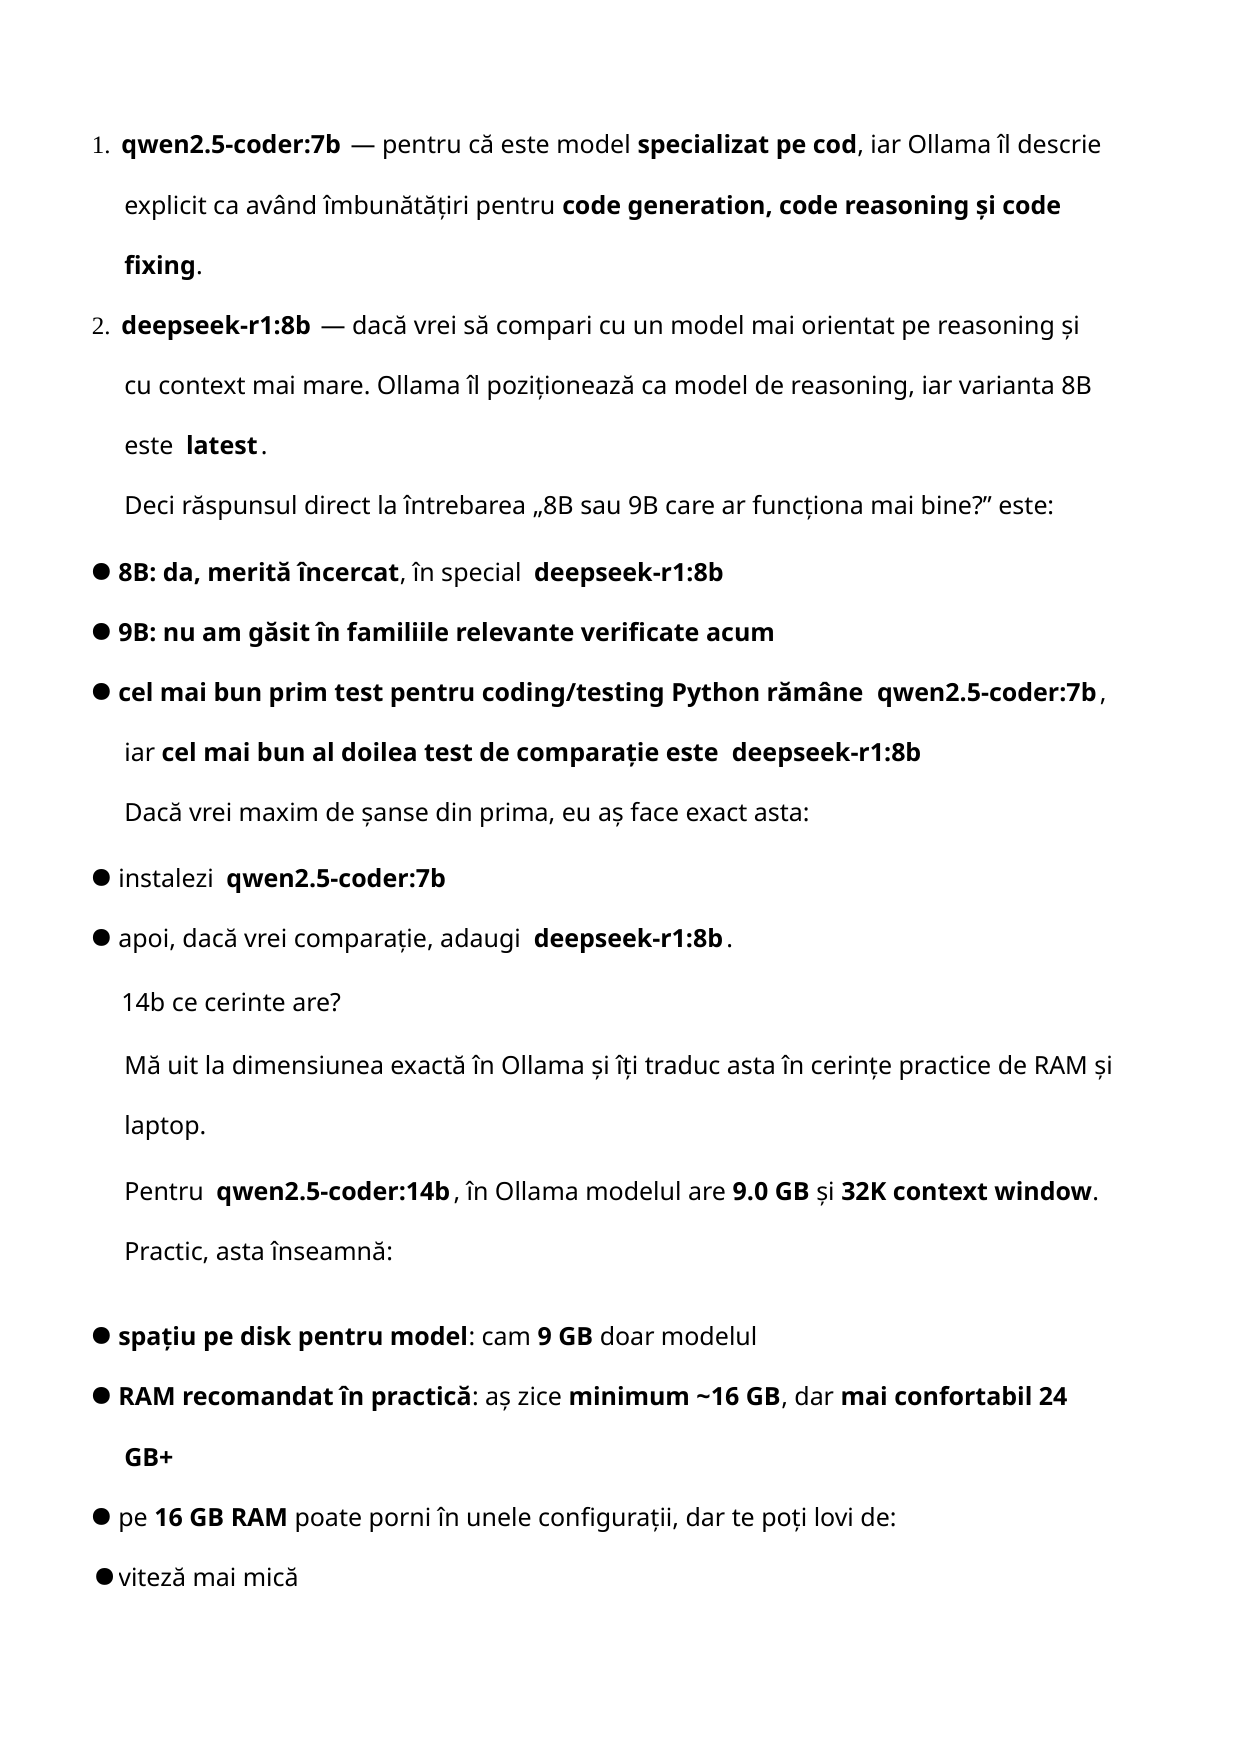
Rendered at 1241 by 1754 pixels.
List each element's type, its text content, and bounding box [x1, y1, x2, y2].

text Deci răspunsul direct la întrebarea „8B sau 9B care ar funcționa mai bine?” este: [119, 482, 1122, 525]
list pe 16 GB RAM poate porni în unele configurații, dar te poți lovi de: [119, 1493, 1122, 1536]
list 8B: da, merită încercat, în special deepseek-r1:8b [119, 548, 1122, 591]
list viteză mai mică [119, 1553, 1122, 1599]
text Practic, asta înseamnă: [119, 1228, 1122, 1271]
text 14b ce cerinte are? [122, 982, 344, 1021]
text Dacă vrei maxim de șanse din prima, eu aș face exact asta: [119, 788, 1122, 832]
text Pentru qwen2.5-coder:14b, în Ollama modelul are 9.0 GB și 32K context window. [119, 1168, 1122, 1211]
text [345, 981, 1122, 1021]
list instalezi qwen2.5-coder:7b [119, 855, 1122, 898]
list cel mai bun prim test pentru coding/testing Python rămâne qwen2.5-coder:7b, iar cel mai bun al doilea test de comparație este deepseek-r1:8b [119, 668, 1122, 772]
list deepseek-r1:8b — dacă vrei să compari cu un model mai orientat pe reasoning și cu context mai mare. Ollama îl poziționează ca model de reasoning, iar varianta 8B este latest. [119, 301, 1122, 465]
list qwen2.5-coder:7b — pentru că este model specializat pe cod, iar Ollama îl descrie explicit ca având îmbunătățiri pentru code generation, code reasoning și code fixing. [119, 122, 1122, 284]
list RAM recomandat în practică: aș zice minimum ~16 GB, dar mai confortabil 24 GB+ [119, 1373, 1122, 1476]
list spațiu pe disk pentru model: cam 9 GB doar modelul [119, 1313, 1122, 1356]
text Mă uit la dimensiunea exactă în Ollama și îți traduc asta în cerințe practice de RAM și laptop. [119, 1042, 1122, 1144]
list apoi, dacă vrei comparație, adaugi deepseek-r1:8b. [119, 915, 1122, 961]
list 9B: nu am găsit în familiile relevante verificate acum [119, 608, 1122, 651]
